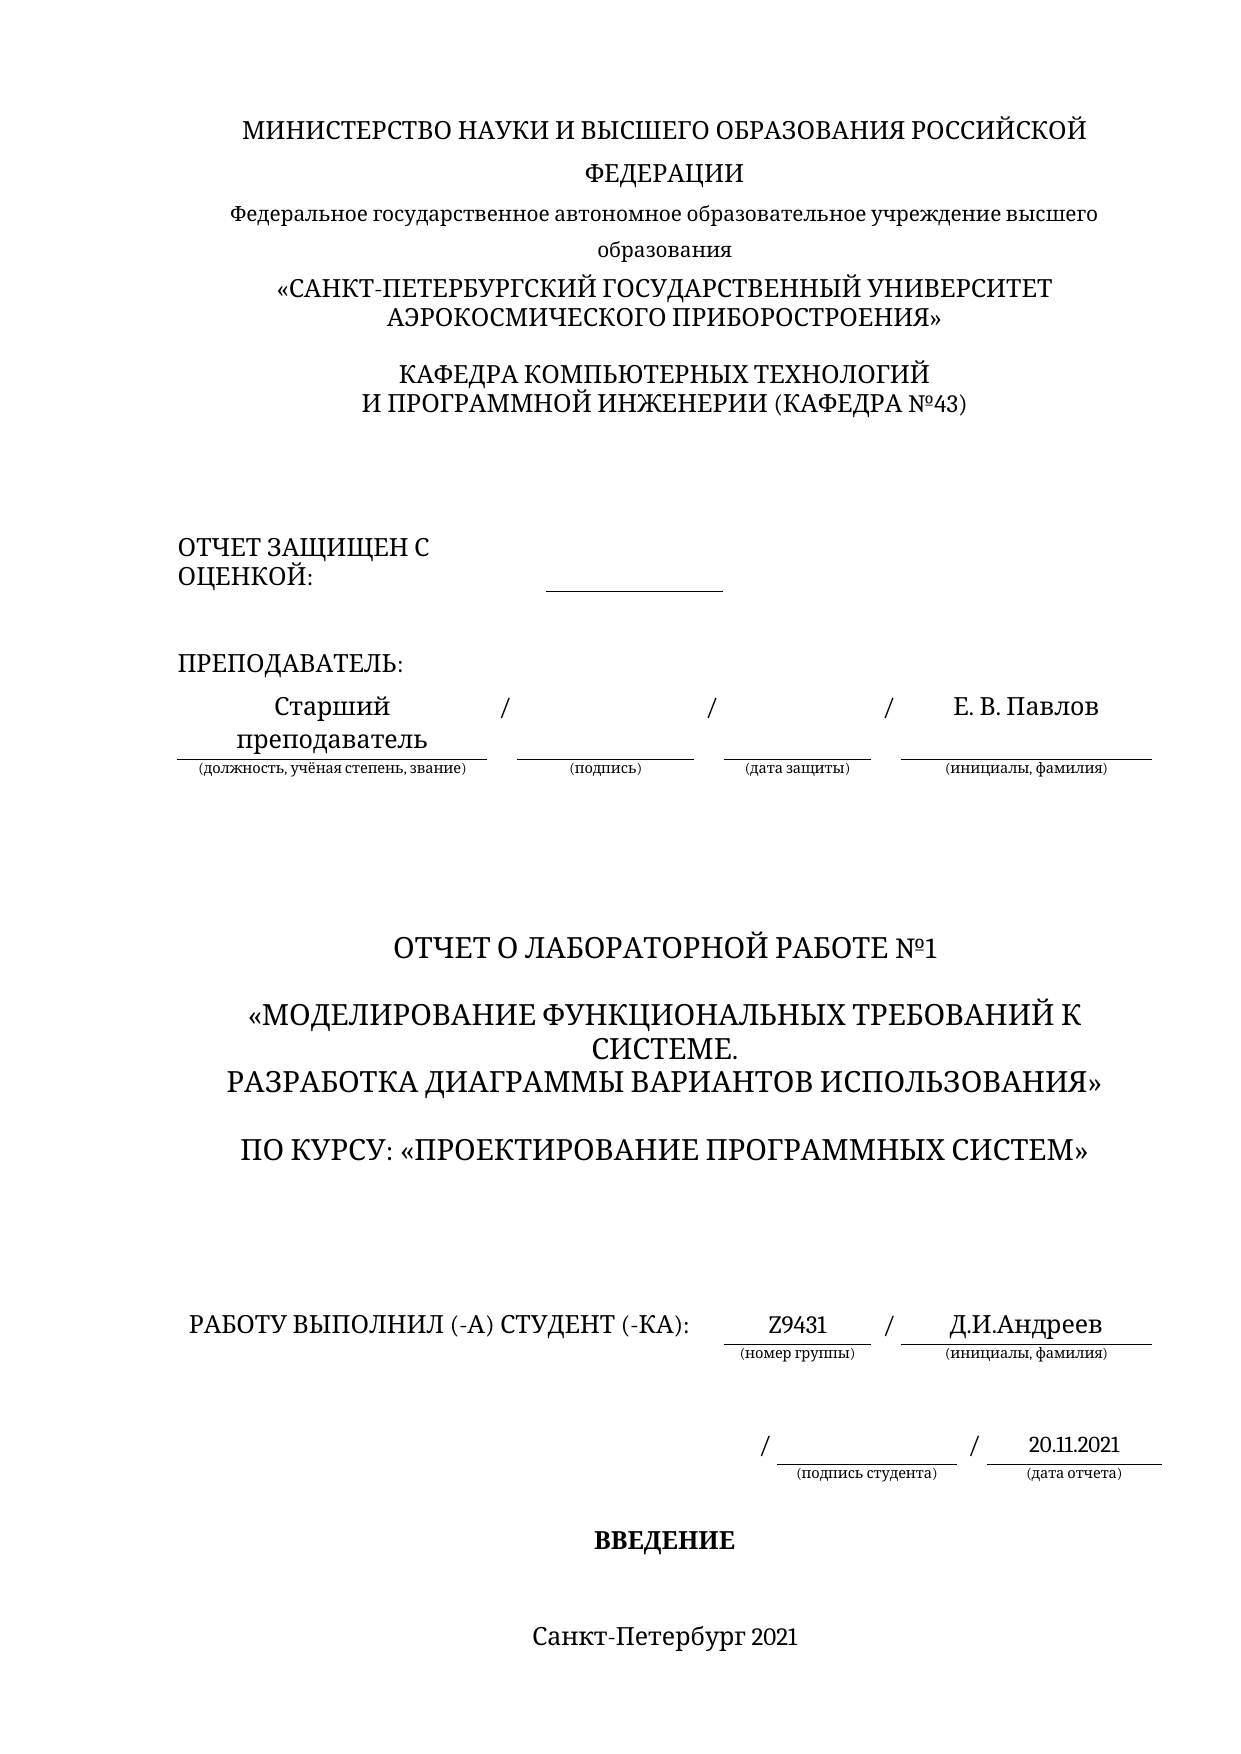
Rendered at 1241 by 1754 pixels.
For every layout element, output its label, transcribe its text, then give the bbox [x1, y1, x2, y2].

table_cell (номер группы) [724, 1345, 871, 1374]
table_cell (дата отчета) [987, 1465, 1162, 1494]
table_header / [957, 1431, 987, 1464]
table_cell (подпись) [517, 760, 694, 789]
table_cell [957, 1464, 987, 1494]
table_header Z9431 [724, 1311, 871, 1344]
table_cell [871, 1344, 901, 1374]
table_header / [487, 693, 517, 759]
table_header / [871, 693, 901, 759]
table_header ОТЧЕТ ЗАЩИЩЕН С ОЦЕНКОЙ: [177, 534, 546, 591]
table_cell [177, 1344, 723, 1374]
table_cell (должность, учёная степень, звание) [177, 760, 487, 789]
table_header [177, 1431, 747, 1464]
table_header [724, 693, 871, 759]
table_cell [694, 759, 723, 789]
text ПО КУРСУ: «ПРОЕКТИРОВАНИЕ ПРОГРАММНЫХ СИСТЕМ» [177, 1134, 1152, 1167]
text «МОДЕЛИРОВАНИЕ ФУНКЦИОНАЛЬНЫХ ТРЕБОВАНИЙ К СИСТЕМЕ. [177, 999, 1152, 1067]
table_header / [694, 693, 723, 759]
table_header [723, 534, 1151, 591]
table_header 20.11.2021 [987, 1431, 1162, 1464]
table_header [546, 534, 723, 591]
table_cell [747, 1464, 777, 1494]
text РАЗРАБОТКА ДИАГРАММЫ ВАРИАНТОВ ИСПОЛЬЗОВАНИЯ» [177, 1067, 1152, 1100]
table_header Старший преподаватель [177, 693, 487, 759]
table_header РАБОТУ ВЫПОЛНИЛ (-А) СТУДЕНТ (-КА): [177, 1311, 723, 1344]
table_cell [487, 759, 517, 789]
table_cell [177, 1464, 747, 1494]
table_cell (подпись студента) [777, 1465, 957, 1494]
table_cell (инициалы, фамилия) [901, 1345, 1152, 1374]
table_header / [747, 1431, 777, 1464]
table_header Е. В. Павлов [901, 693, 1152, 759]
table_header [777, 1431, 957, 1464]
table_cell (инициалы, фамилия) [901, 760, 1152, 789]
text ВВЕДЕНИЕ [177, 1527, 1152, 1556]
table_header / [871, 1311, 901, 1344]
table_header [517, 693, 694, 759]
table_cell (дата защиты) [724, 760, 871, 789]
table_cell [871, 759, 901, 789]
text ПРЕПОДАВАТЕЛЬ: [177, 650, 1152, 678]
table_header Д.И.Андреев [901, 1311, 1152, 1344]
text ОТЧЕТ О ЛАБОРАТОРНОЙ РАБОТЕ №1 [177, 932, 1152, 966]
